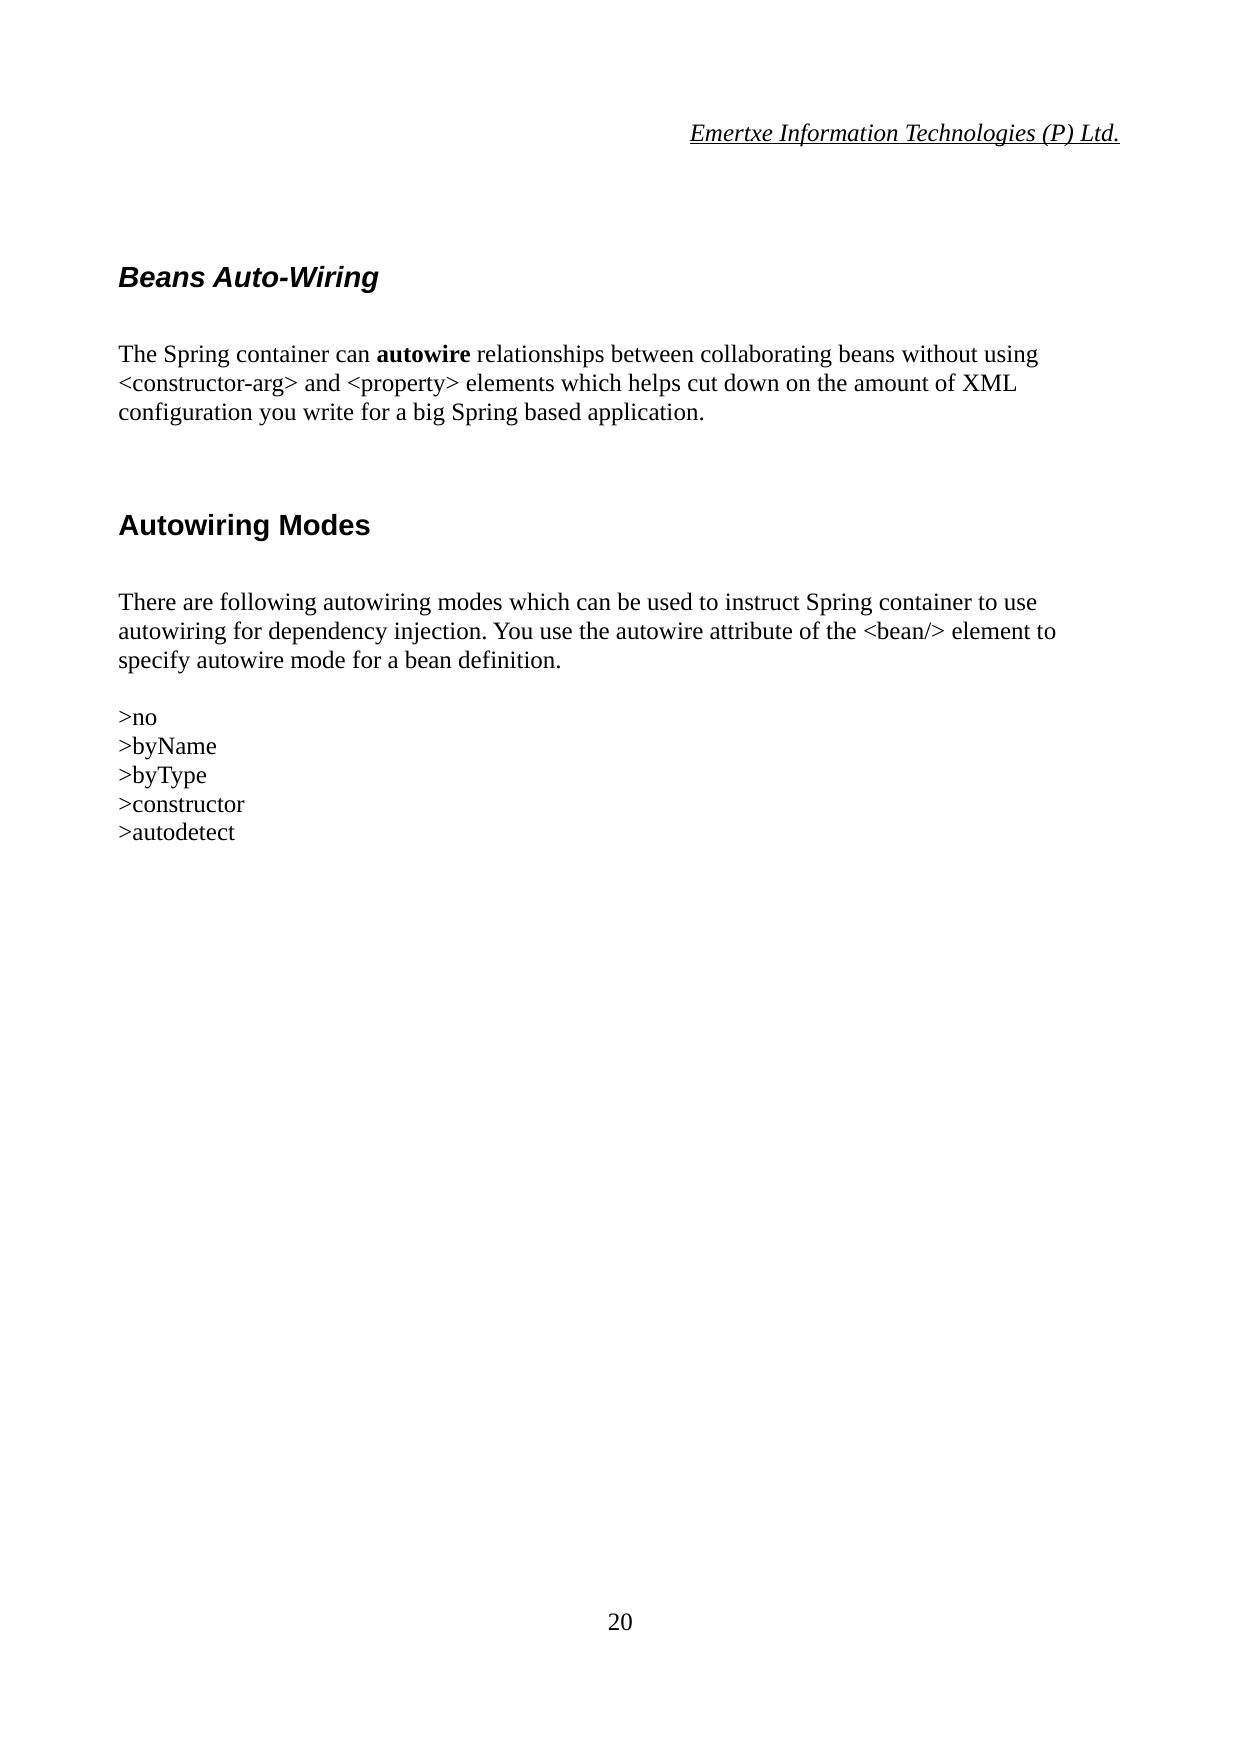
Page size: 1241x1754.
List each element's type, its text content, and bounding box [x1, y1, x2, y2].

text >byName [118, 731, 1122, 760]
text >constructor [118, 789, 1122, 817]
subtitle Autowiring Modes [118, 508, 1122, 541]
text >autodetect [118, 817, 1122, 846]
text autowiring for dependency injection. You use the autowire attribute of the <bean/> element to [118, 616, 1122, 645]
subtitle Beans Auto-Wiring [118, 259, 1122, 293]
text specify autowire mode for a bean definition. [118, 645, 1122, 674]
text The Spring container can autowire relationships between collaborating beans without using <constructor-arg> and <property> elements which helps cut down on the amount of XML configuration you write for a big Spring based application. [118, 339, 1122, 425]
text >no [118, 702, 1122, 731]
text There are following autowiring modes which can be used to instruct Spring container to use [118, 587, 1122, 616]
text >byType [118, 760, 1122, 789]
